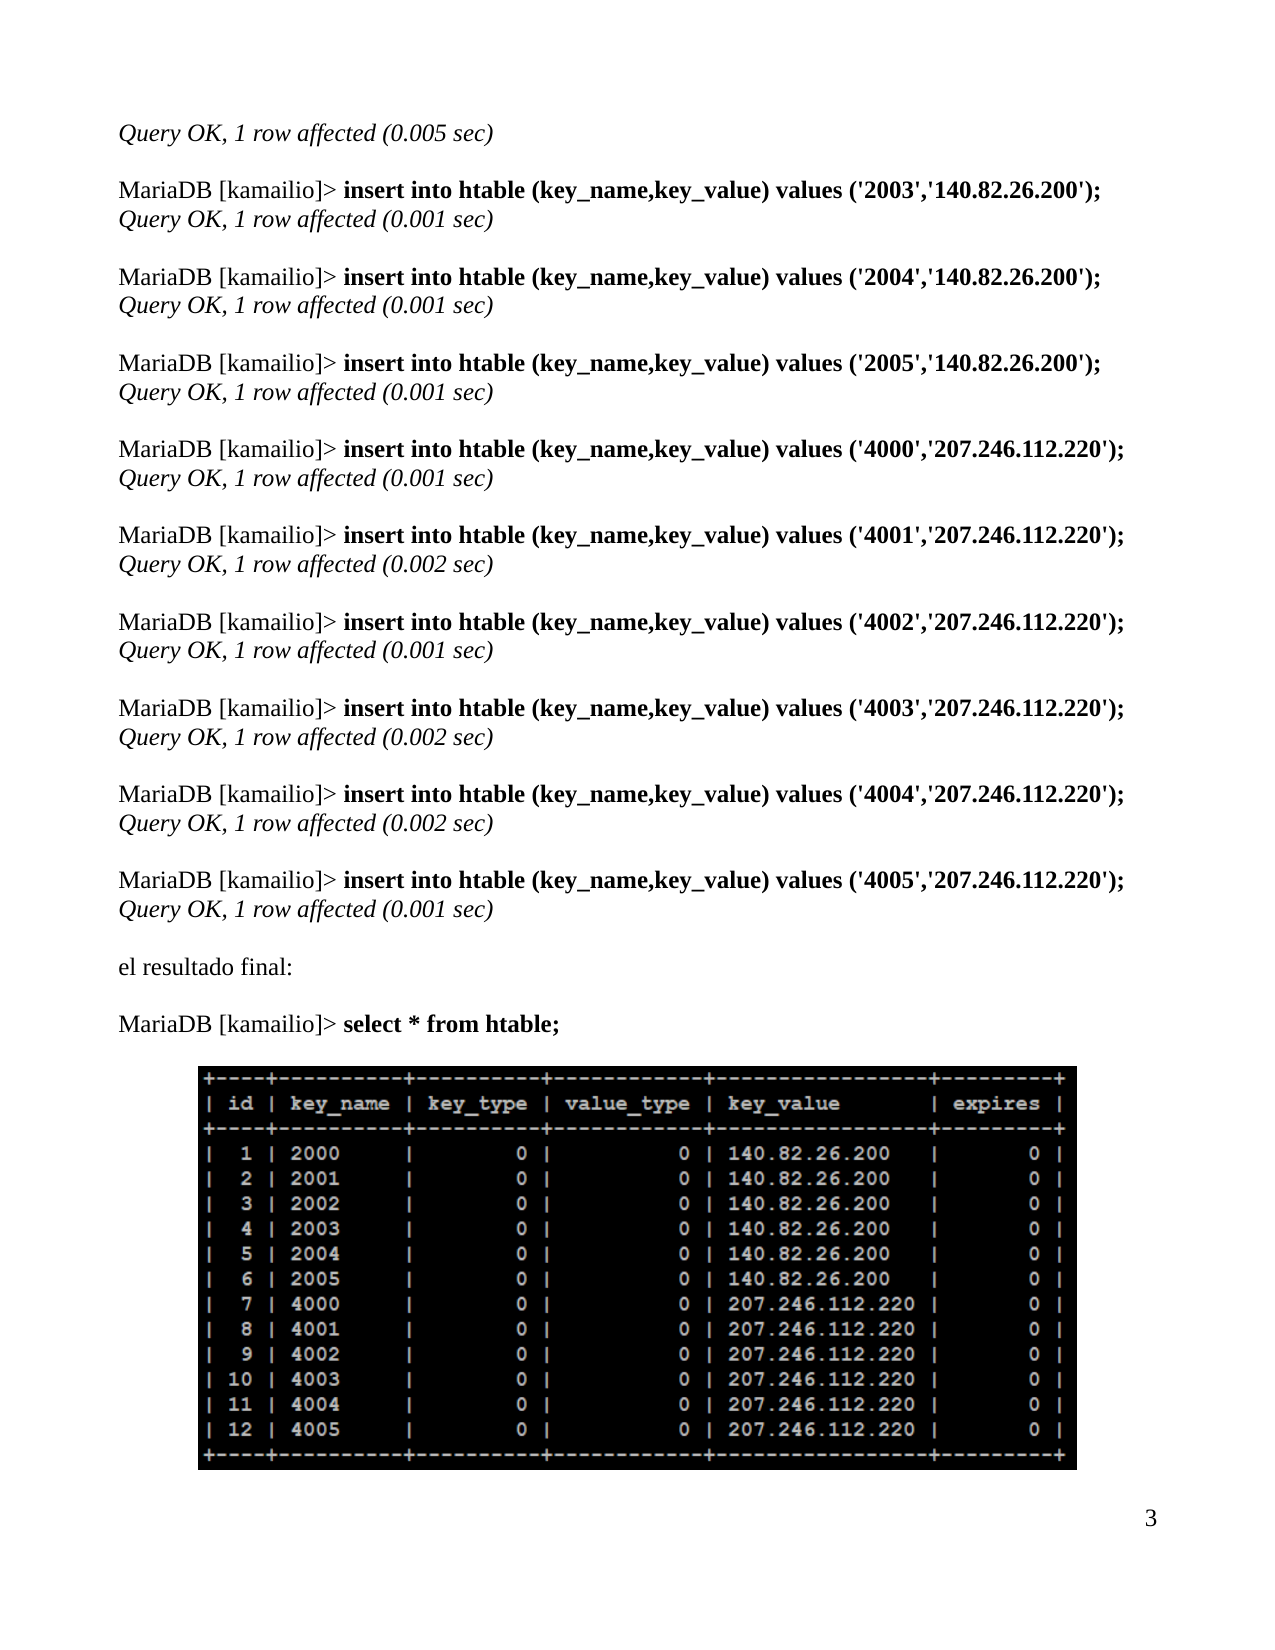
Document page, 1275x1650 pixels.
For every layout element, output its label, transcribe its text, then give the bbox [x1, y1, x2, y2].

text Query OK, 1 row affected (0.001 sec) [118, 377, 1157, 406]
text MariaDB [kamailio]> insert into htable (key_name,key_value) values ('4003','207.246.112.220'); [118, 693, 1157, 722]
text Query OK, 1 row affected (0.001 sec) [118, 463, 1157, 492]
text Query OK, 1 row affected (0.001 sec) [118, 291, 1157, 319]
text Query OK, 1 row affected (0.005 sec) [118, 118, 1157, 147]
text MariaDB [kamailio]> insert into htable (key_name,key_value) values ('4004','207.246.112.220'); [118, 779, 1157, 808]
text MariaDB [kamailio]> insert into htable (key_name,key_value) values ('2003','140.82.26.200'); [118, 176, 1157, 204]
text MariaDB [kamailio]> insert into htable (key_name,key_value) values ('4002','207.246.112.220'); [118, 607, 1157, 636]
text MariaDB [kamailio]> insert into htable (key_name,key_value) values ('4005','207.246.112.220'); [118, 866, 1157, 894]
text el resultado final: [118, 952, 1157, 981]
text MariaDB [kamailio]> insert into htable (key_name,key_value) values ('2004','140.82.26.200'); [118, 262, 1157, 291]
text Query OK, 1 row affected (0.001 sec) [118, 204, 1157, 233]
text Query OK, 1 row affected (0.001 sec) [118, 636, 1157, 664]
text MariaDB [kamailio]> insert into htable (key_name,key_value) values ('4000','207.246.112.220'); [118, 434, 1157, 463]
text Query OK, 1 row affected (0.002 sec) [118, 722, 1157, 751]
text Query OK, 1 row affected (0.001 sec) [118, 894, 1157, 923]
text MariaDB [kamailio]> select * from htable; [118, 1009, 1157, 1038]
text MariaDB [kamailio]> insert into htable (key_name,key_value) values ('2005','140.82.26.200'); [118, 348, 1157, 377]
text Query OK, 1 row affected (0.002 sec) [118, 808, 1157, 837]
text Query OK, 1 row affected (0.002 sec) [118, 549, 1157, 578]
text MariaDB [kamailio]> insert into htable (key_name,key_value) values ('4001','207.246.112.220'); [118, 521, 1157, 549]
picture [198, 1066, 1077, 1470]
